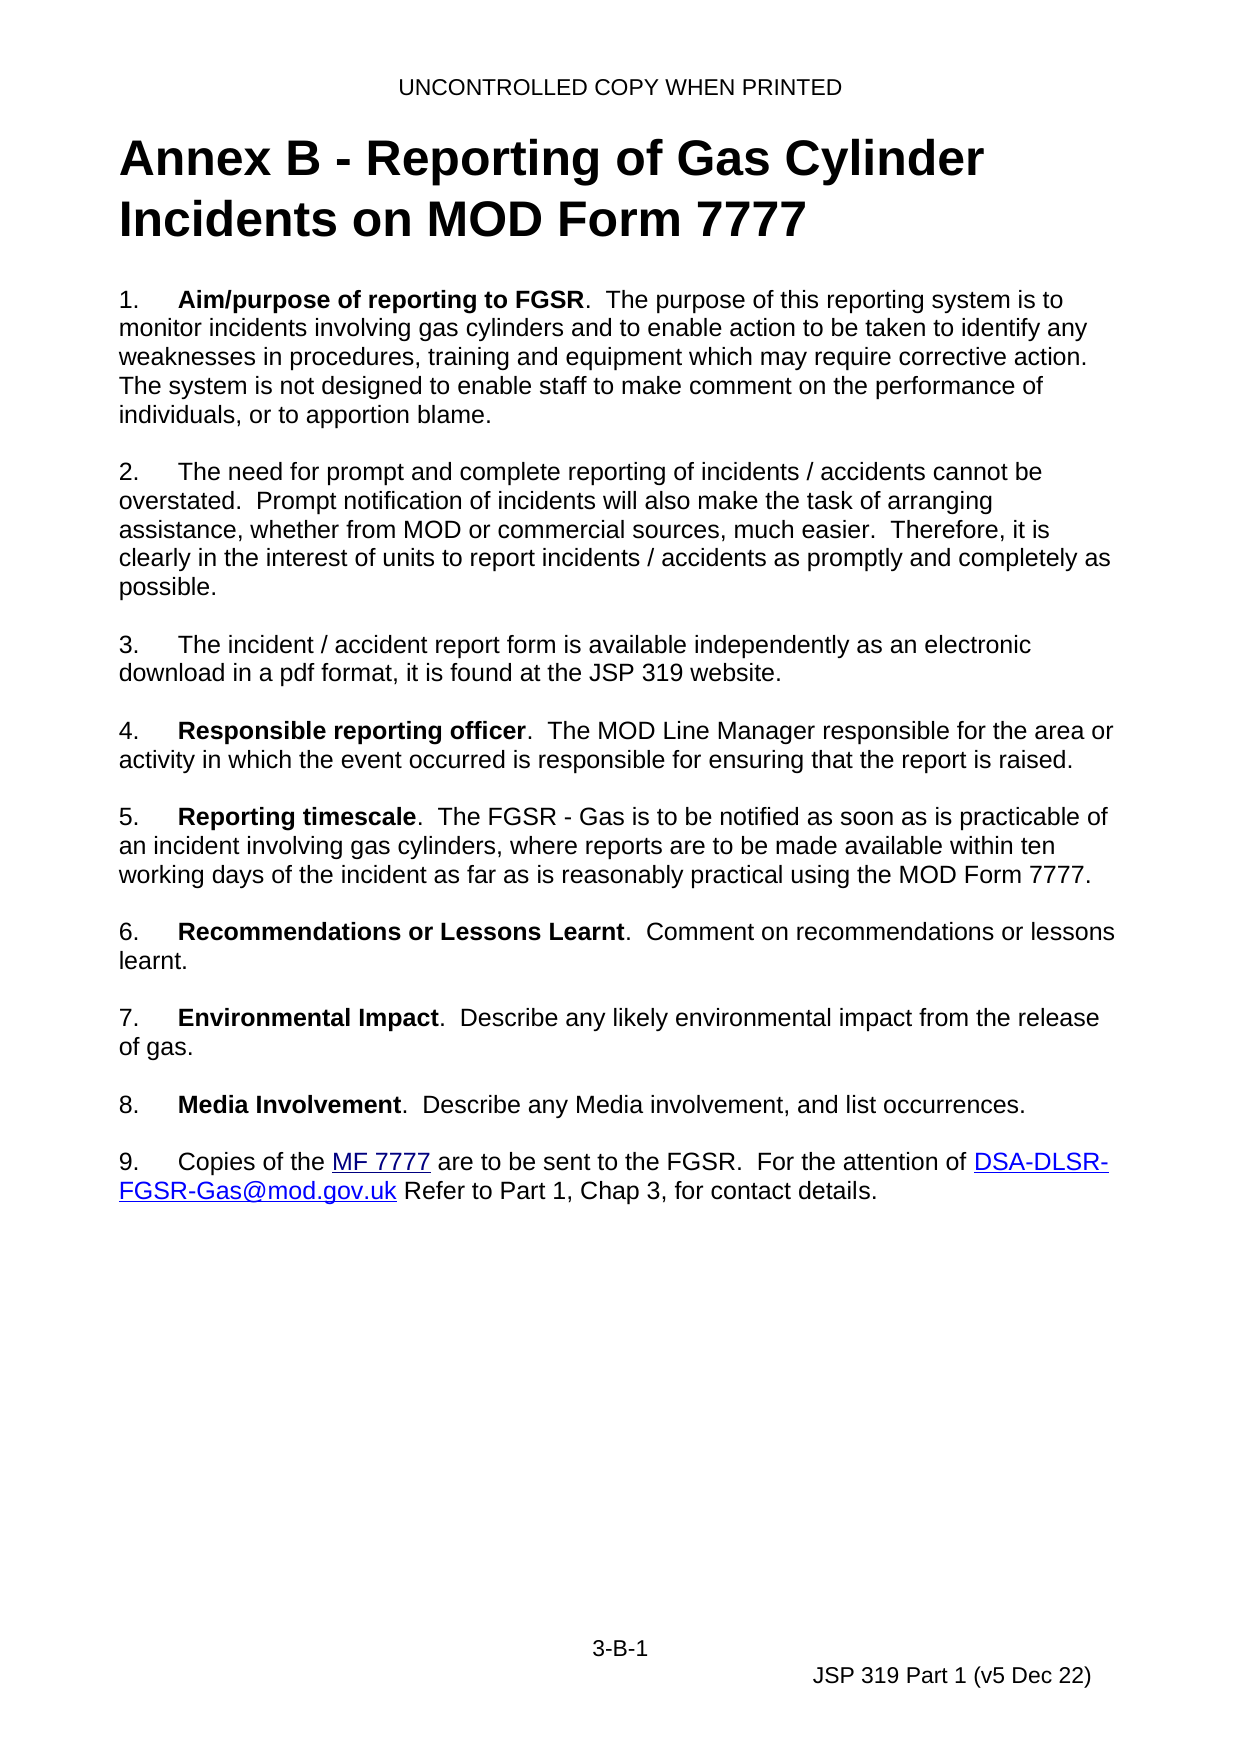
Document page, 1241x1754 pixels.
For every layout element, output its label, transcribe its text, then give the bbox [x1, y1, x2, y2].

list The need for prompt and complete reporting of incidents / accidents cannot be overstated. Prompt notification of incidents will also make the task of arranging assistance, whether from MOD or commercial sources, much easier. Therefore, it is clearly in the interest of units to report incidents / accidents as promptly and completely as possible. [118, 457, 1122, 601]
list Responsible reporting officer. The MOD Line Manager responsible for the area or activity in which the event occurred is responsible for ensuring that the report is raised. [118, 716, 1122, 773]
list Environmental Impact. Describe any likely environmental impact from the release of gas. [118, 1003, 1122, 1061]
list Copies of the MF 7777 are to be sent to the FGSR. For the attention of DSA-DLSR-FGSR-Gas@mod.gov.uk Refer to Part 1, Chap 3, for contact details. [118, 1147, 1122, 1205]
list Media Involvement. Describe any Media involvement, and list occurrences. [118, 1090, 1122, 1118]
subtitle Annex B - Reporting of Gas Cylinder Incidents on MOD Form 7777 [118, 128, 1122, 247]
list Aim/purpose of reporting to FGSR. The purpose of this reporting system is to monitor incidents involving gas cylinders and to enable action to be taken to identify any weaknesses in procedures, training and equipment which may require corrective action. The system is not designed to enable staff to make comment on the performance of individuals, or to apportion blame. [118, 285, 1122, 428]
list The incident / accident report form is available independently as an electronic download in a pdf format, it is found at the JSP 319 website. [118, 630, 1122, 687]
list Recommendations or Lessons Learnt. Comment on recommendations or lessons learnt. [118, 917, 1122, 975]
list Reporting timescale. The FGSR - Gas is to be notified as soon as is practicable of an incident involving gas cylinders, where reports are to be made available within ten working days of the incident as far as is reasonably practical using the MOD Form 7777. [118, 802, 1122, 888]
